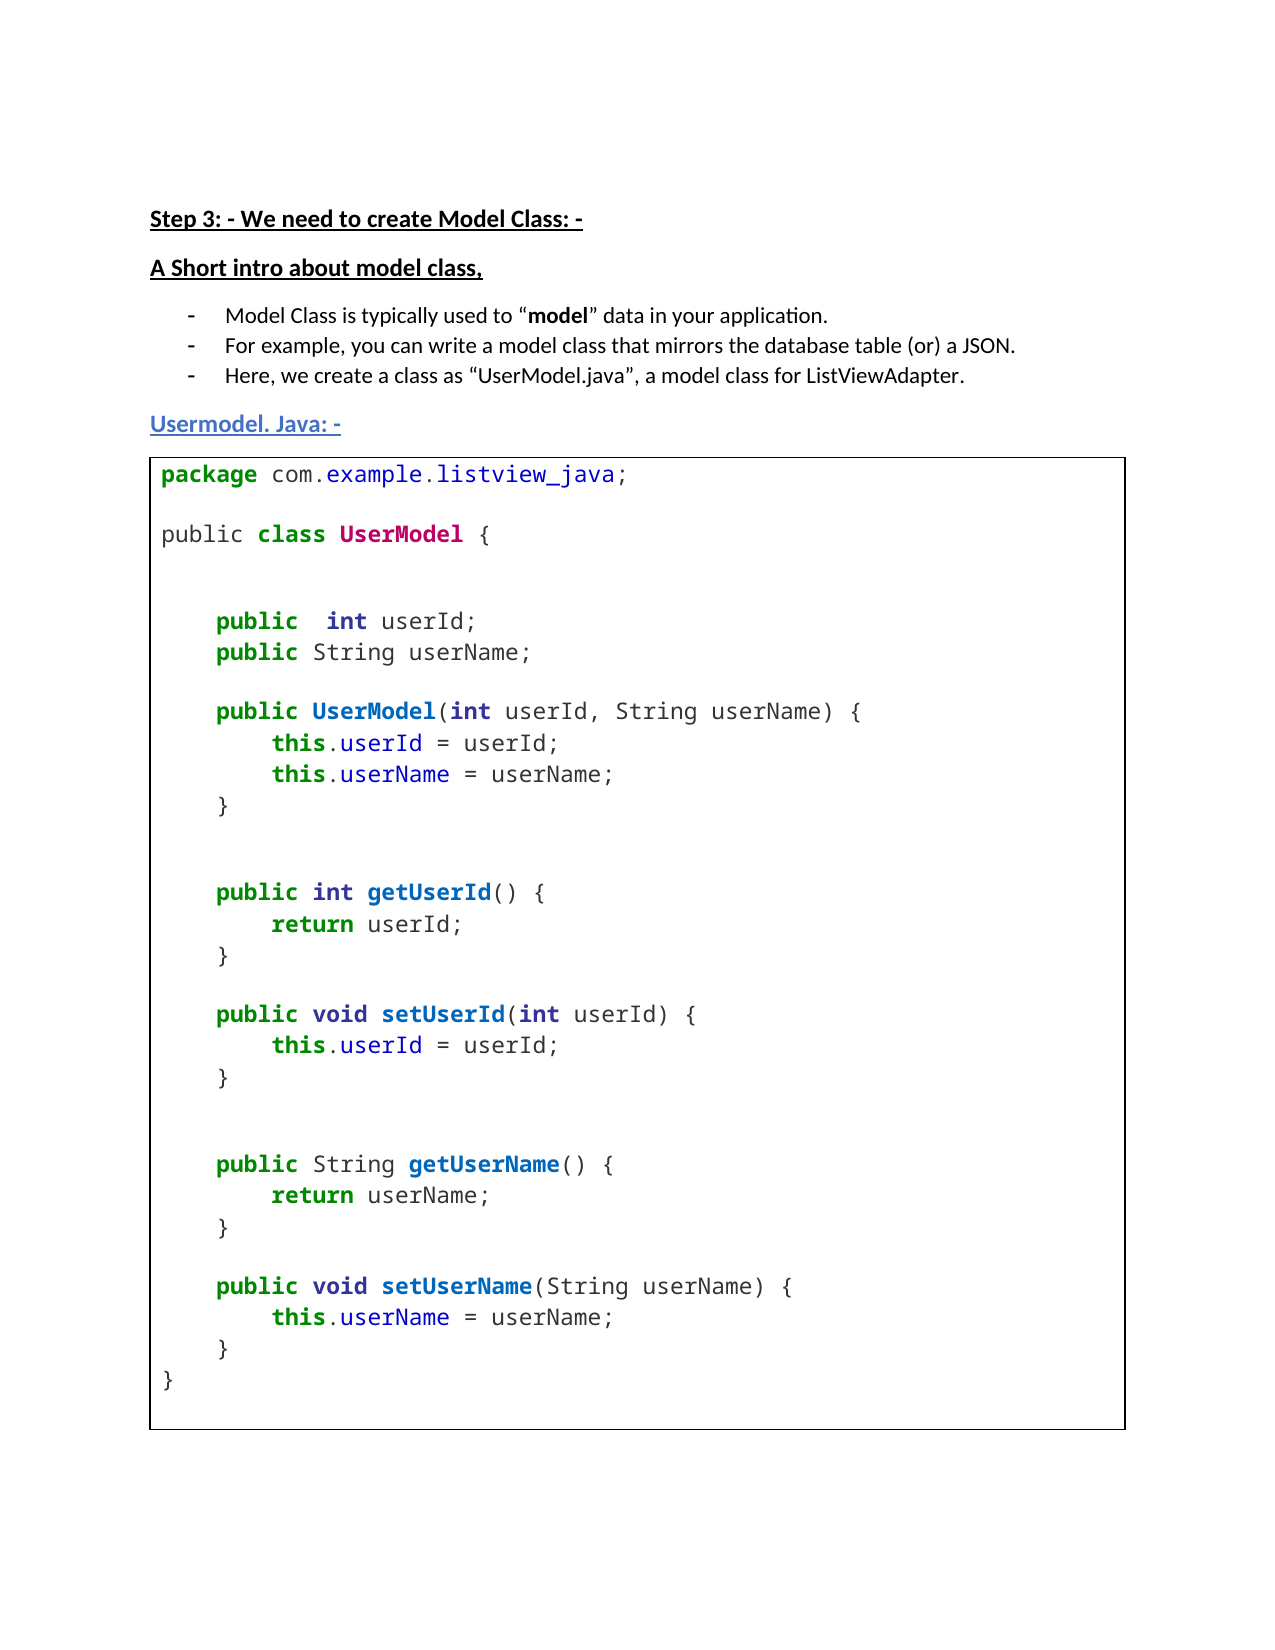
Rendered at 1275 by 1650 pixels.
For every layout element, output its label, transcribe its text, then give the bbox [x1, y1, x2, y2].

list For example, you can write a model class that mirrors the database table (or) a JSON. [187, 331, 1125, 359]
list Here, we create a class as “UserModel.java”, a model class for ListViewAdapter. [187, 361, 1125, 389]
text A Short intro about model class, [150, 252, 1125, 283]
list Model Class is typically used to “model” data in your application. [187, 302, 1125, 329]
table_header package com.example.listview_java; public class UserModel { public int userId; public String userName; public UserModel(int userId, String userName) { this.userId = userId; this.userName = userName; } public int getUserId() { return userId; } public void setUserId(int userId) { this.userId = userId; } public String getUserName() { return userName; } public void setUserName(String userName) { this.userName = userName; } } [151, 458, 1124, 1429]
text Usermodel. Java: - [150, 408, 1125, 438]
text Step 3: - We need to create Model Class: - [150, 203, 1125, 233]
